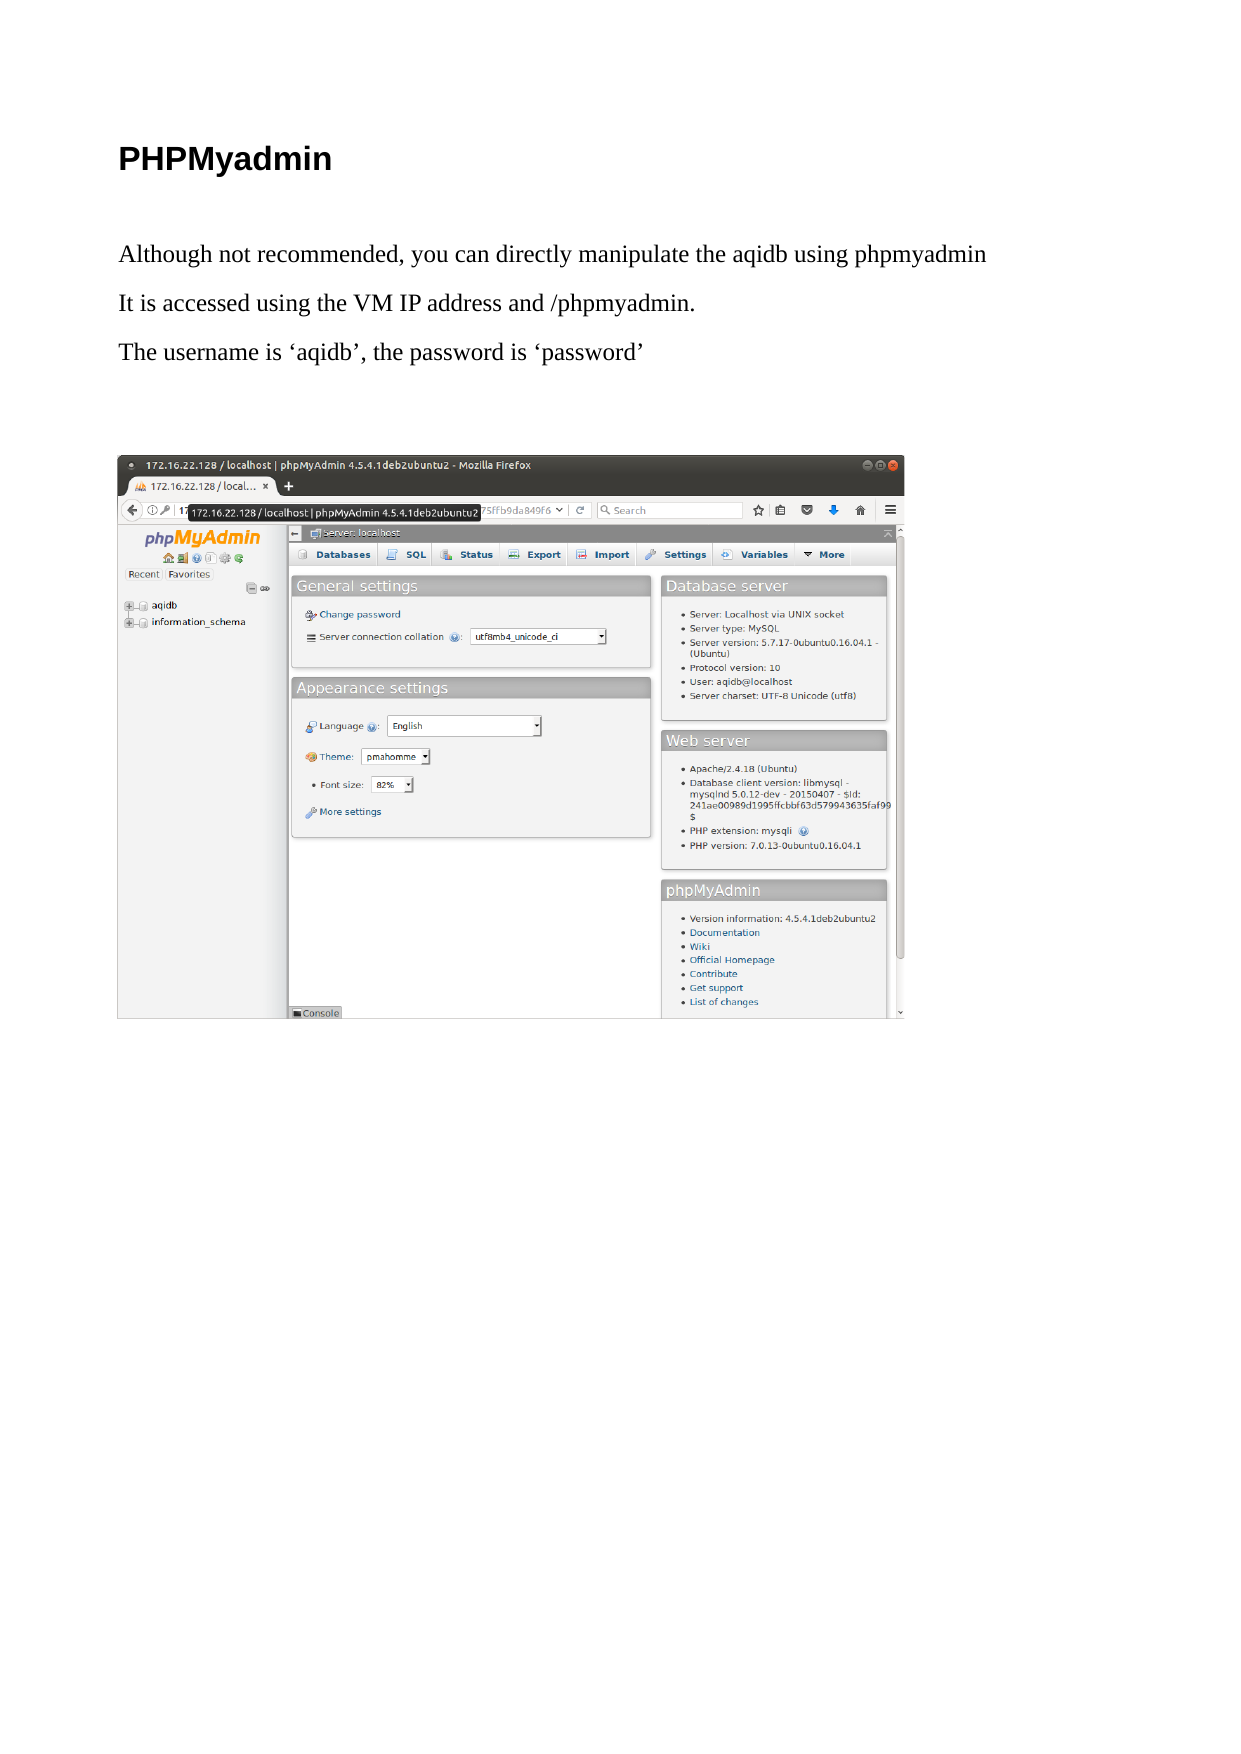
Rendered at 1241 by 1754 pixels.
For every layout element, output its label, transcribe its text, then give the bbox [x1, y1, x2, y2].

text Although not recommended, you can directly manipulate the aqidb using phpmyadmin [118, 239, 1122, 268]
subtitle PHPMyadmin [118, 139, 1122, 178]
text It is accessed using the VM IP address and /phpmyadmin. [118, 288, 1122, 317]
text The username is ‘aqidb’, the password is ‘password’ [118, 337, 1122, 366]
picture [117, 455, 905, 1019]
